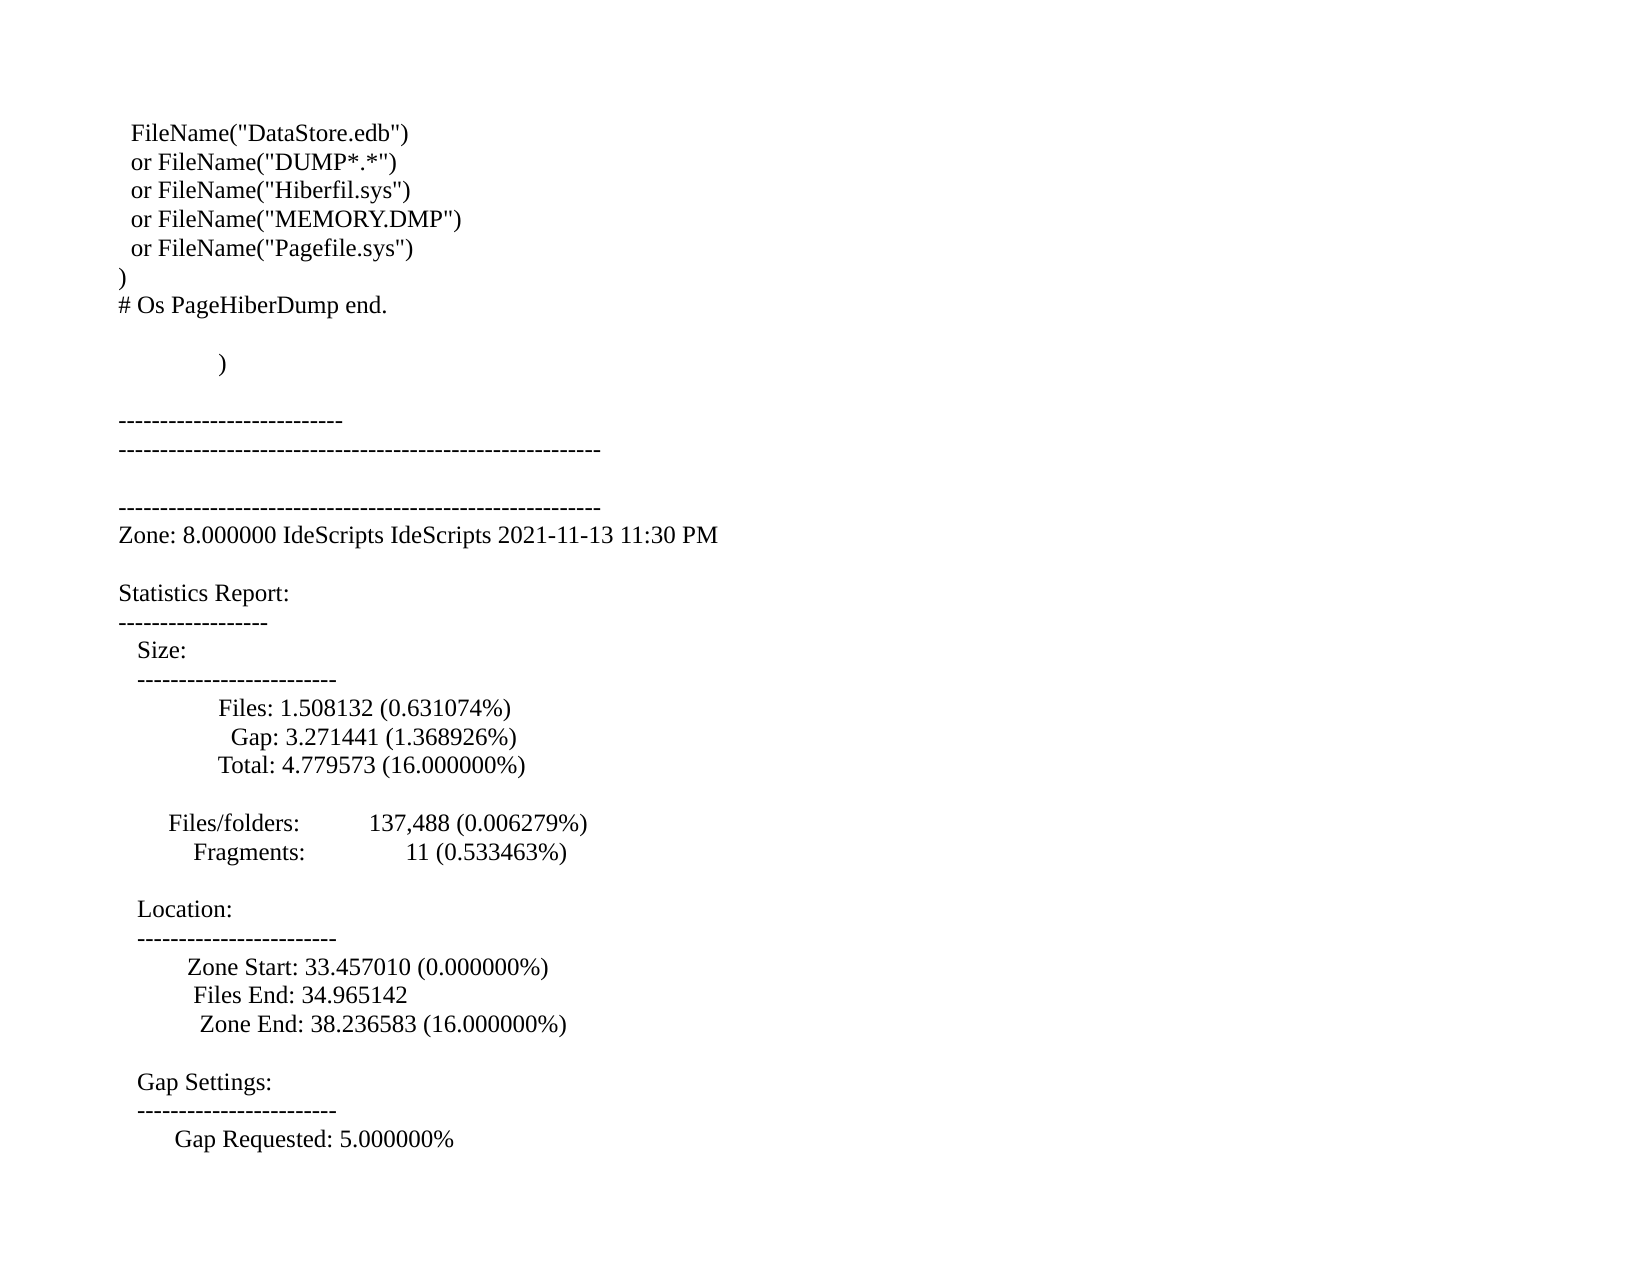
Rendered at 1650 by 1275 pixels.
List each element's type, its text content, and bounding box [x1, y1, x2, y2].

text Zone Start: 33.457010 (0.000000%) [118, 952, 1532, 981]
text or FileName("MEMORY.DMP") [118, 204, 1532, 233]
text Fragments: 11 (0.533463%) [118, 837, 1532, 866]
text --------------------------- [118, 406, 1532, 434]
text Files: 1.508132 (0.631074%) [118, 693, 1532, 722]
text # Os PageHiberDump end. [118, 291, 1532, 319]
text Gap Settings: [118, 1067, 1532, 1096]
text ) [118, 348, 1532, 377]
text Files End: 34.965142 [118, 981, 1532, 1009]
text Gap: 3.271441 (1.368926%) [118, 722, 1532, 751]
text Files/folders: 137,488 (0.006279%) [118, 808, 1532, 837]
text ------------------------ [118, 923, 1532, 952]
text Size: [118, 636, 1532, 664]
text Location: [118, 894, 1532, 923]
text Gap Requested: 5.000000% [118, 1124, 1532, 1153]
text ------------------ [118, 607, 1532, 636]
text ------------------------ [118, 1096, 1532, 1124]
text ------------------------ [118, 664, 1532, 693]
text Statistics Report: [118, 578, 1532, 607]
text Total: 4.779573 (16.000000%) [118, 751, 1532, 779]
text ) [118, 262, 1532, 291]
text ---------------------------------------------------------- [118, 492, 1532, 521]
text Zone End: 38.236583 (16.000000%) [118, 1009, 1532, 1038]
text or FileName("DUMP*.*") [118, 147, 1532, 176]
text Zone: 8.000000 IdeScripts IdeScripts 2021-11-13 11:30 PM [118, 521, 1532, 549]
text ---------------------------------------------------------- [118, 434, 1532, 463]
text FileName("DataStore.edb") [118, 118, 1532, 147]
text or FileName("Pagefile.sys") [118, 233, 1532, 262]
text or FileName("Hiberfil.sys") [118, 176, 1532, 204]
